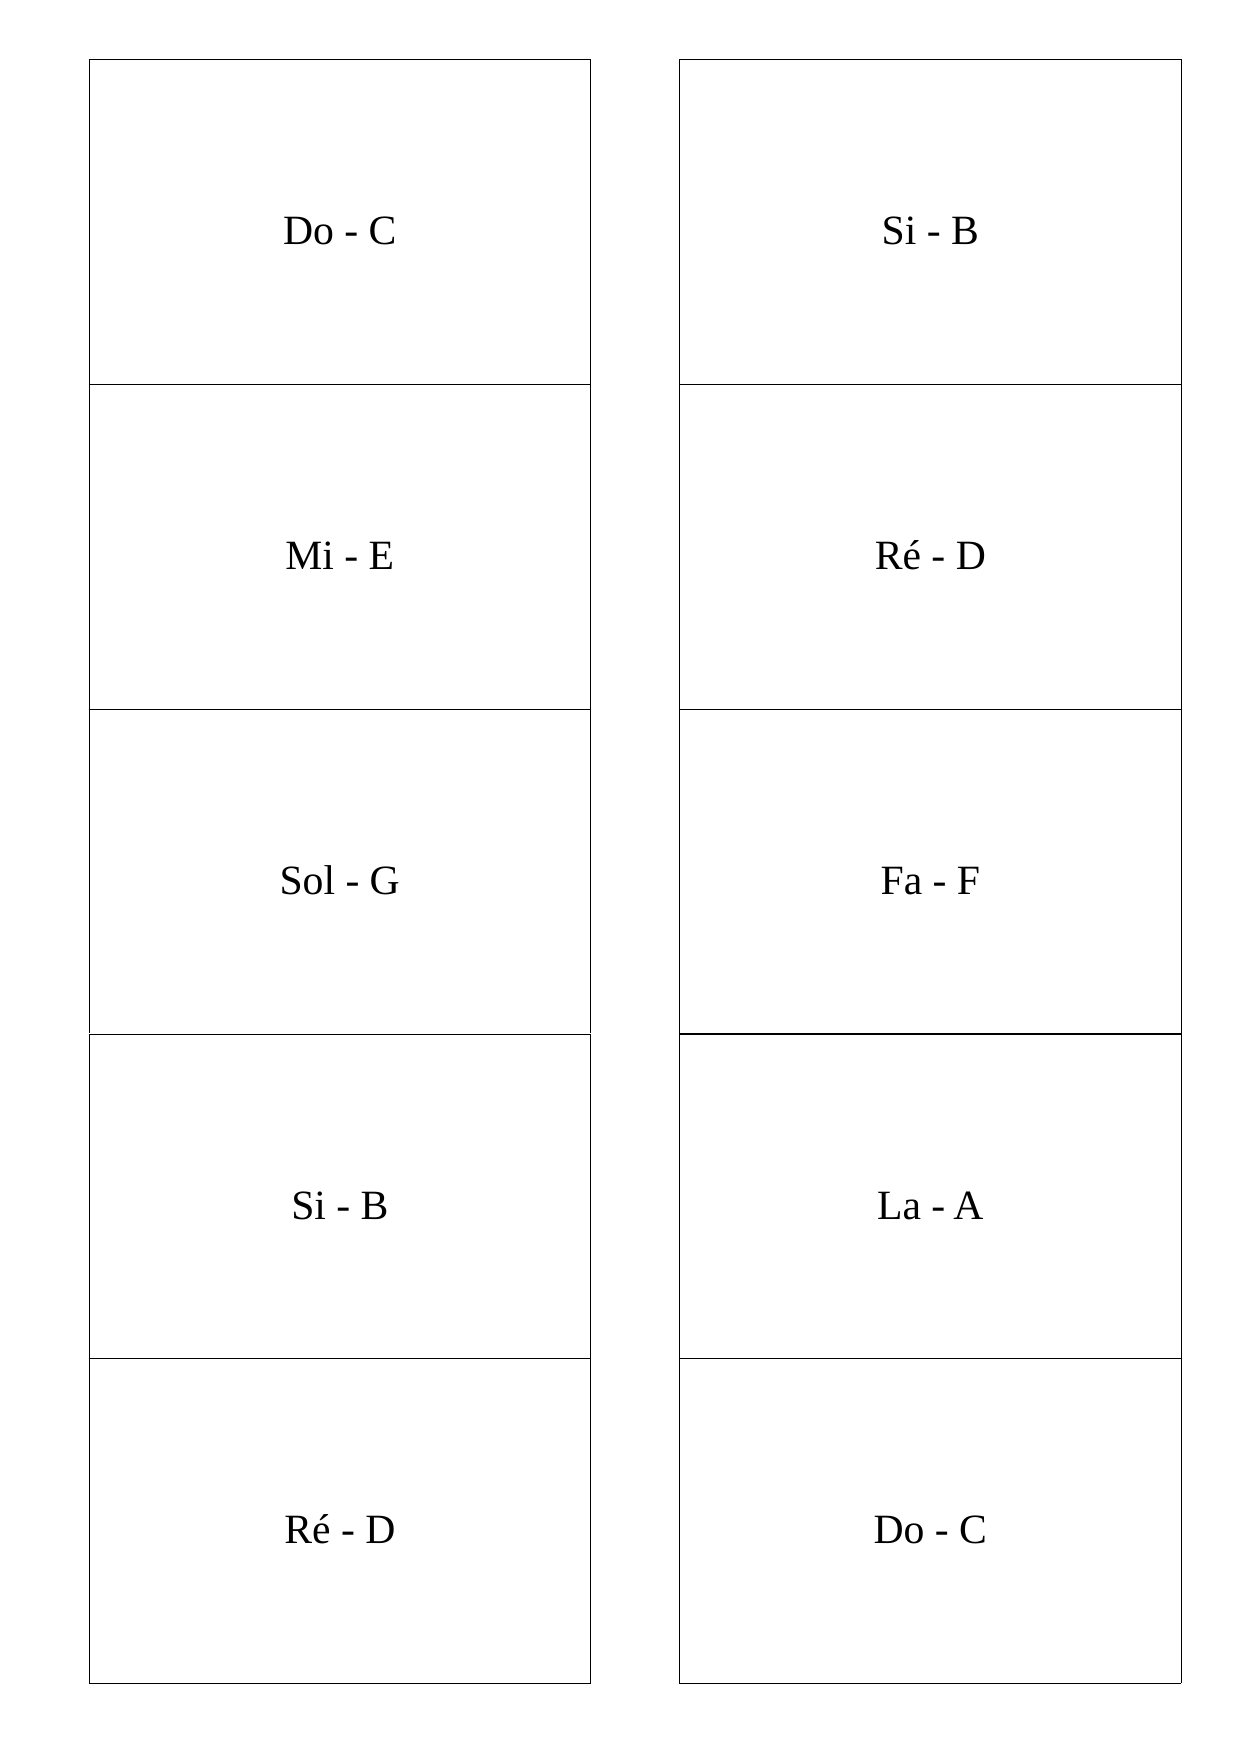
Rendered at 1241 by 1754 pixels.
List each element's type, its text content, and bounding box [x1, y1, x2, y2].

text Sol - G [92, 855, 587, 903]
text Ré - D [92, 1505, 587, 1553]
text Fa - F [682, 855, 1178, 903]
text La - A [682, 1180, 1178, 1228]
text Ré - D [682, 531, 1178, 578]
text Si - B [92, 1180, 587, 1228]
text Do - C [682, 1505, 1178, 1553]
text Si - B [682, 206, 1178, 254]
text Do - C [92, 206, 587, 254]
text Mi - E [92, 531, 587, 578]
